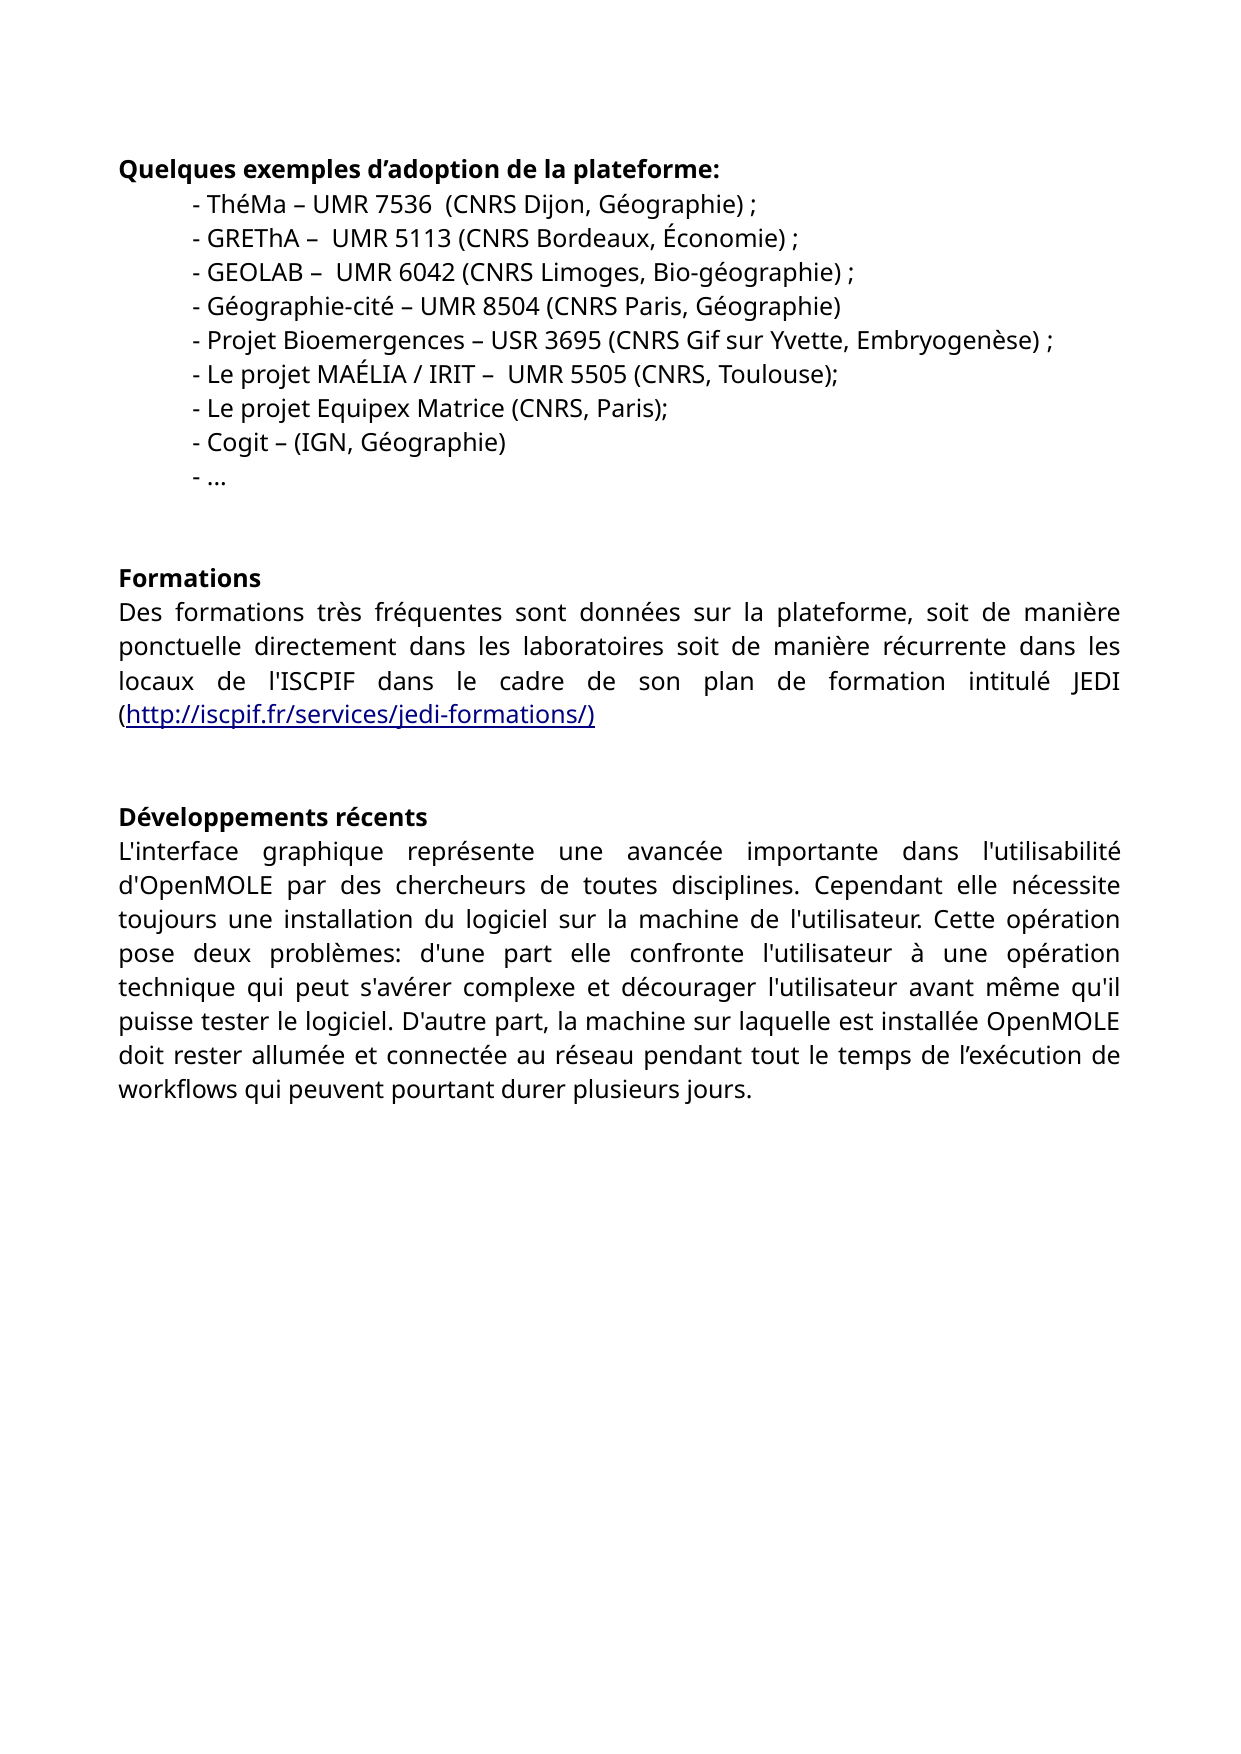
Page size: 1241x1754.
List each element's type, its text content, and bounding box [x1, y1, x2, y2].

text Développements récents [118, 799, 1122, 833]
text - GEOLAB – UMR 6042 (CNRS Limoges, Bio-géographie) ; [192, 254, 1122, 288]
text Formations [118, 561, 1122, 595]
text - Le projet MAÉLIA / IRIT – UMR 5505 (CNRS, Toulouse); [192, 357, 1122, 391]
text - Cogit – (IGN, Géographie) [192, 425, 1122, 459]
text L'interface graphique représente une avancée importante dans l'utilisabilité d'OpenMOLE par des chercheurs de toutes disciplines. Cependant elle nécessite toujours une installation du logiciel sur la machine de l'utilisateur. Cette opération pose deux problèmes: d'une part elle confronte l'utilisateur à une opération technique qui peut s'avérer complexe et décourager l'utilisateur avant même qu'il puisse tester le logiciel. D'autre part, la machine sur laquelle est installée OpenMOLE doit rester allumée et connectée au réseau pendant tout le temps de l’exécution de workflows qui peuvent pourtant durer plusieurs jours. [118, 833, 1122, 1106]
text - ... [192, 459, 1122, 493]
text Quelques exemples d’adoption de la plateforme: [118, 152, 1122, 186]
text - Géographie-cité – UMR 8504 (CNRS Paris, Géographie) [192, 288, 1122, 322]
text Des formations très fréquentes sont données sur la plateforme, soit de manière ponctuelle directement dans les laboratoires soit de manière récurrente dans les locaux de l'ISCPIF dans le cadre de son plan de formation intitulé JEDI (http://iscpif.fr/services/jedi-formations/) [118, 595, 1122, 731]
text - GREThA – UMR 5113 (CNRS Bordeaux, Économie) ; [192, 220, 1122, 254]
text - Le projet Equipex Matrice (CNRS, Paris); [192, 391, 1122, 425]
text - ThéMa – UMR 7536 (CNRS Dijon, Géographie) ; [192, 186, 1122, 220]
text - Projet Bioemergences – USR 3695 (CNRS Gif sur Yvette, Embryogenèse) ; [192, 322, 1122, 357]
